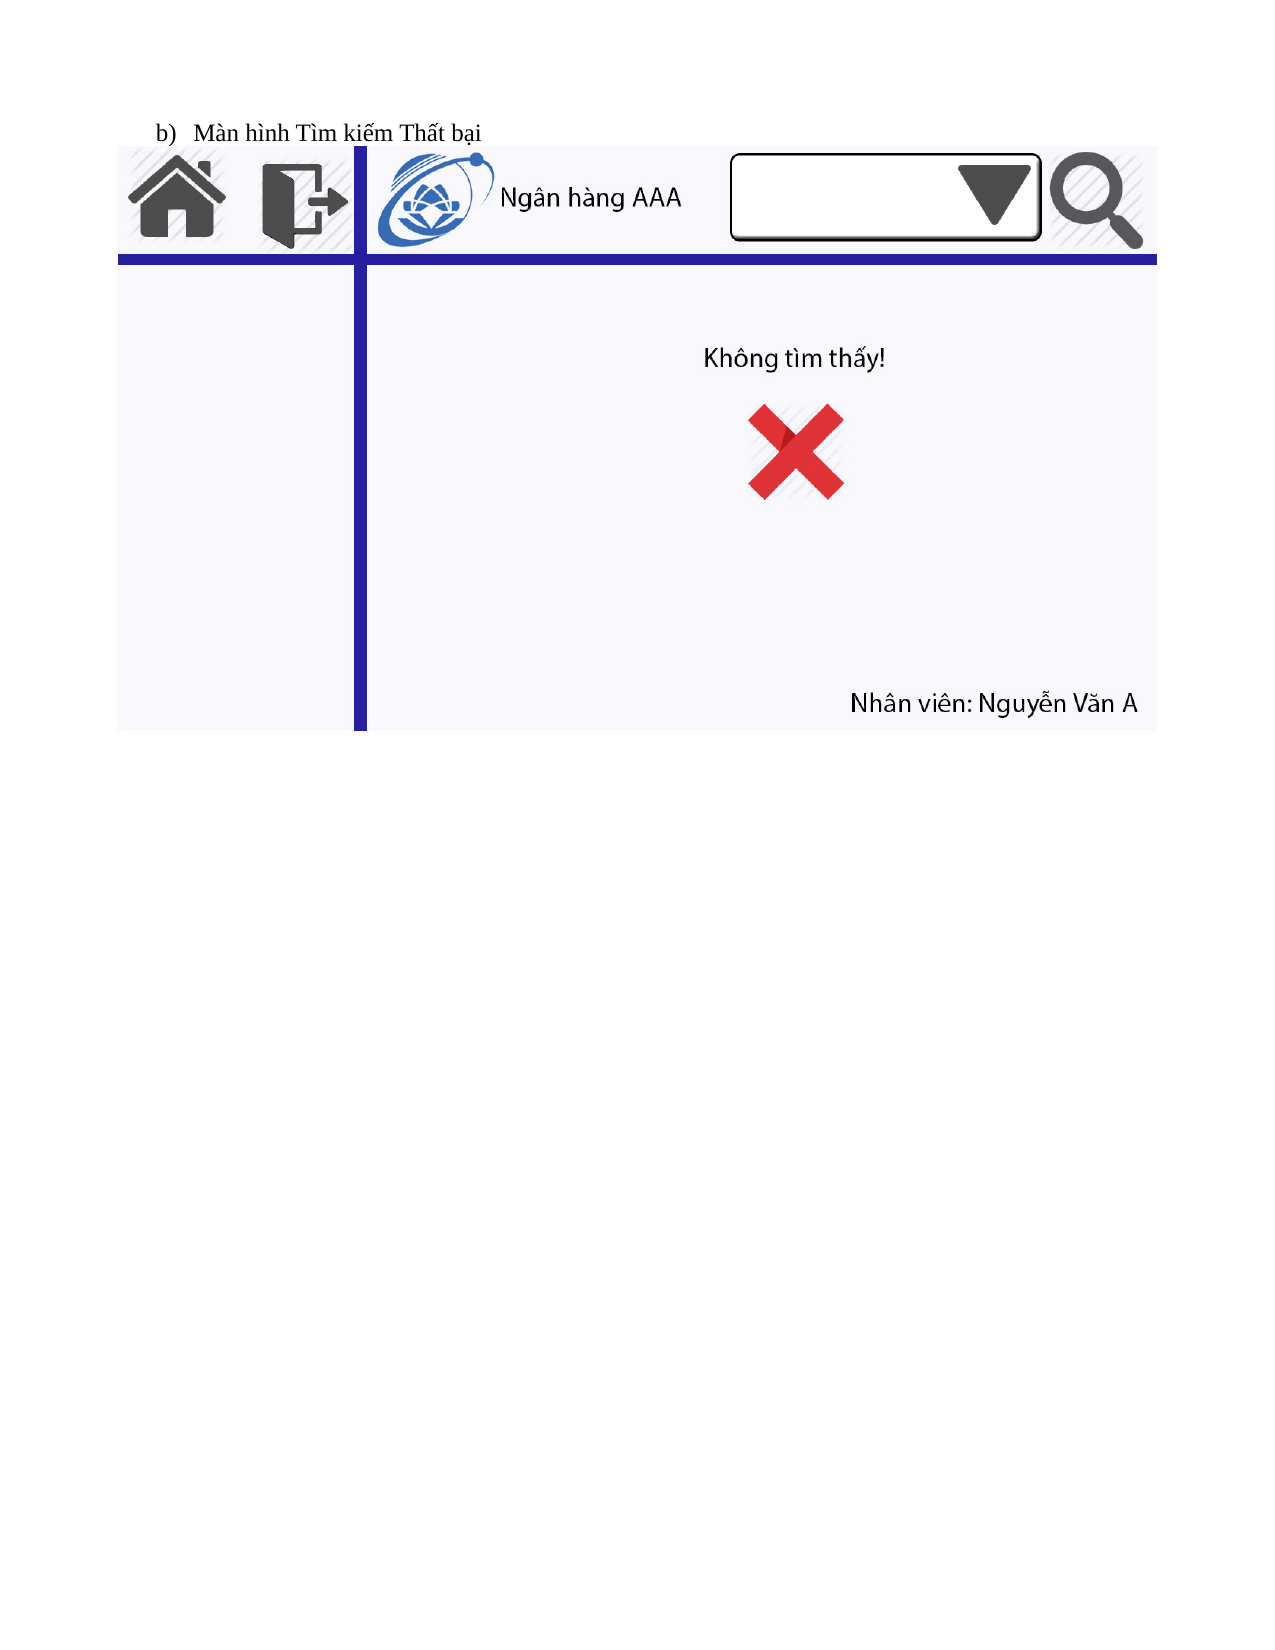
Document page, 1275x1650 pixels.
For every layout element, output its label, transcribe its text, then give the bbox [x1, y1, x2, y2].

picture [118, 146, 1157, 731]
list Màn hình Tìm kiếm Thất bại [156, 118, 1157, 146]
